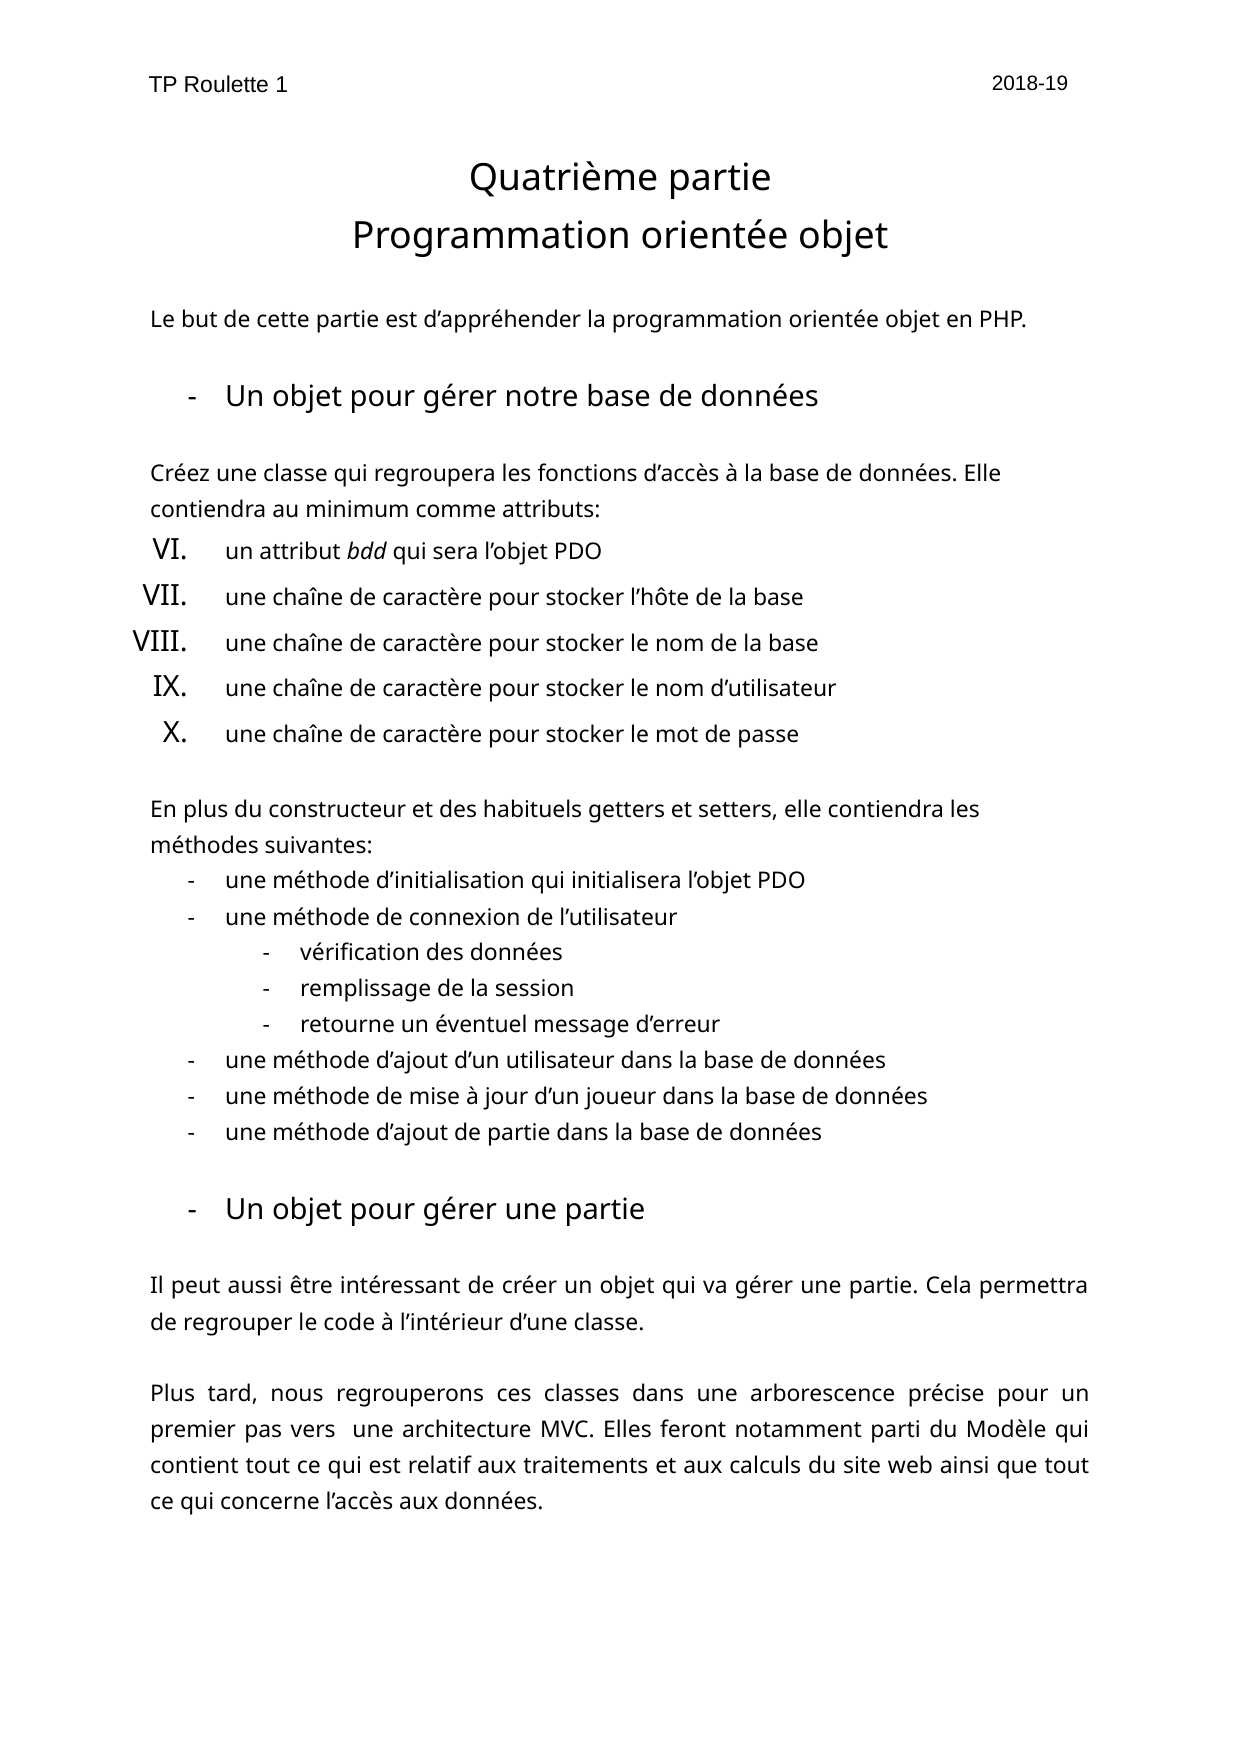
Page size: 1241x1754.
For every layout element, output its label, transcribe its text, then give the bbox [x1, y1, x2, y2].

list une méthode de mise à jour d’un joueur dans la base de données [187, 1080, 1090, 1111]
list Un objet pour gérer une partie [187, 1188, 1090, 1228]
list retourne un éventuel message d’erreur [262, 1008, 1090, 1039]
list une chaîne de caractère pour stocker l’hôte de la base [187, 574, 1090, 614]
list un attribut bdd qui sera l’objet PDO [187, 528, 1090, 568]
list remplissage de la session [262, 972, 1090, 1003]
text Créez une classe qui regroupera les fonctions d’accès à la base de données. Elle contiendra au minimum comme attributs: [150, 457, 1090, 524]
text Le but de cette partie est d’appréhender la programmation orientée objet en PHP. [150, 303, 1090, 334]
list une méthode d’ajout de partie dans la base de données [187, 1116, 1090, 1147]
list une chaîne de caractère pour stocker le nom de la base [187, 620, 1090, 659]
text Plus tard, nous regrouperons ces classes dans une arborescence précise pour un premier pas vers une architecture MVC. Elles feront notamment parti du Modèle qui contient tout ce qui est relatif aux traitements et aux calculs du site web ainsi que tout ce qui concerne l’accès aux données. [150, 1377, 1090, 1516]
list vérification des données [262, 936, 1090, 968]
list Un objet pour gérer notre base de données [187, 375, 1090, 415]
text Quatrième partie [150, 150, 1090, 201]
list une chaîne de caractère pour stocker le nom d’utilisateur [187, 665, 1090, 705]
list une méthode de connexion de l’utilisateur [187, 900, 1090, 932]
list une chaîne de caractère pour stocker le mot de passe [187, 711, 1090, 751]
list une méthode d’ajout d’un utilisateur dans la base de données [187, 1044, 1090, 1075]
text Programmation orientée objet [150, 209, 1090, 260]
text Il peut aussi être intéressant de créer un objet qui va gérer une partie. Cela permettra de regrouper le code à l’intérieur d’une classe. [150, 1269, 1090, 1337]
list une méthode d’initialisation qui initialisera l’objet PDO [187, 864, 1090, 896]
text En plus du constructeur et des habituels getters et setters, elle contiendra les méthodes suivantes: [150, 793, 1090, 860]
